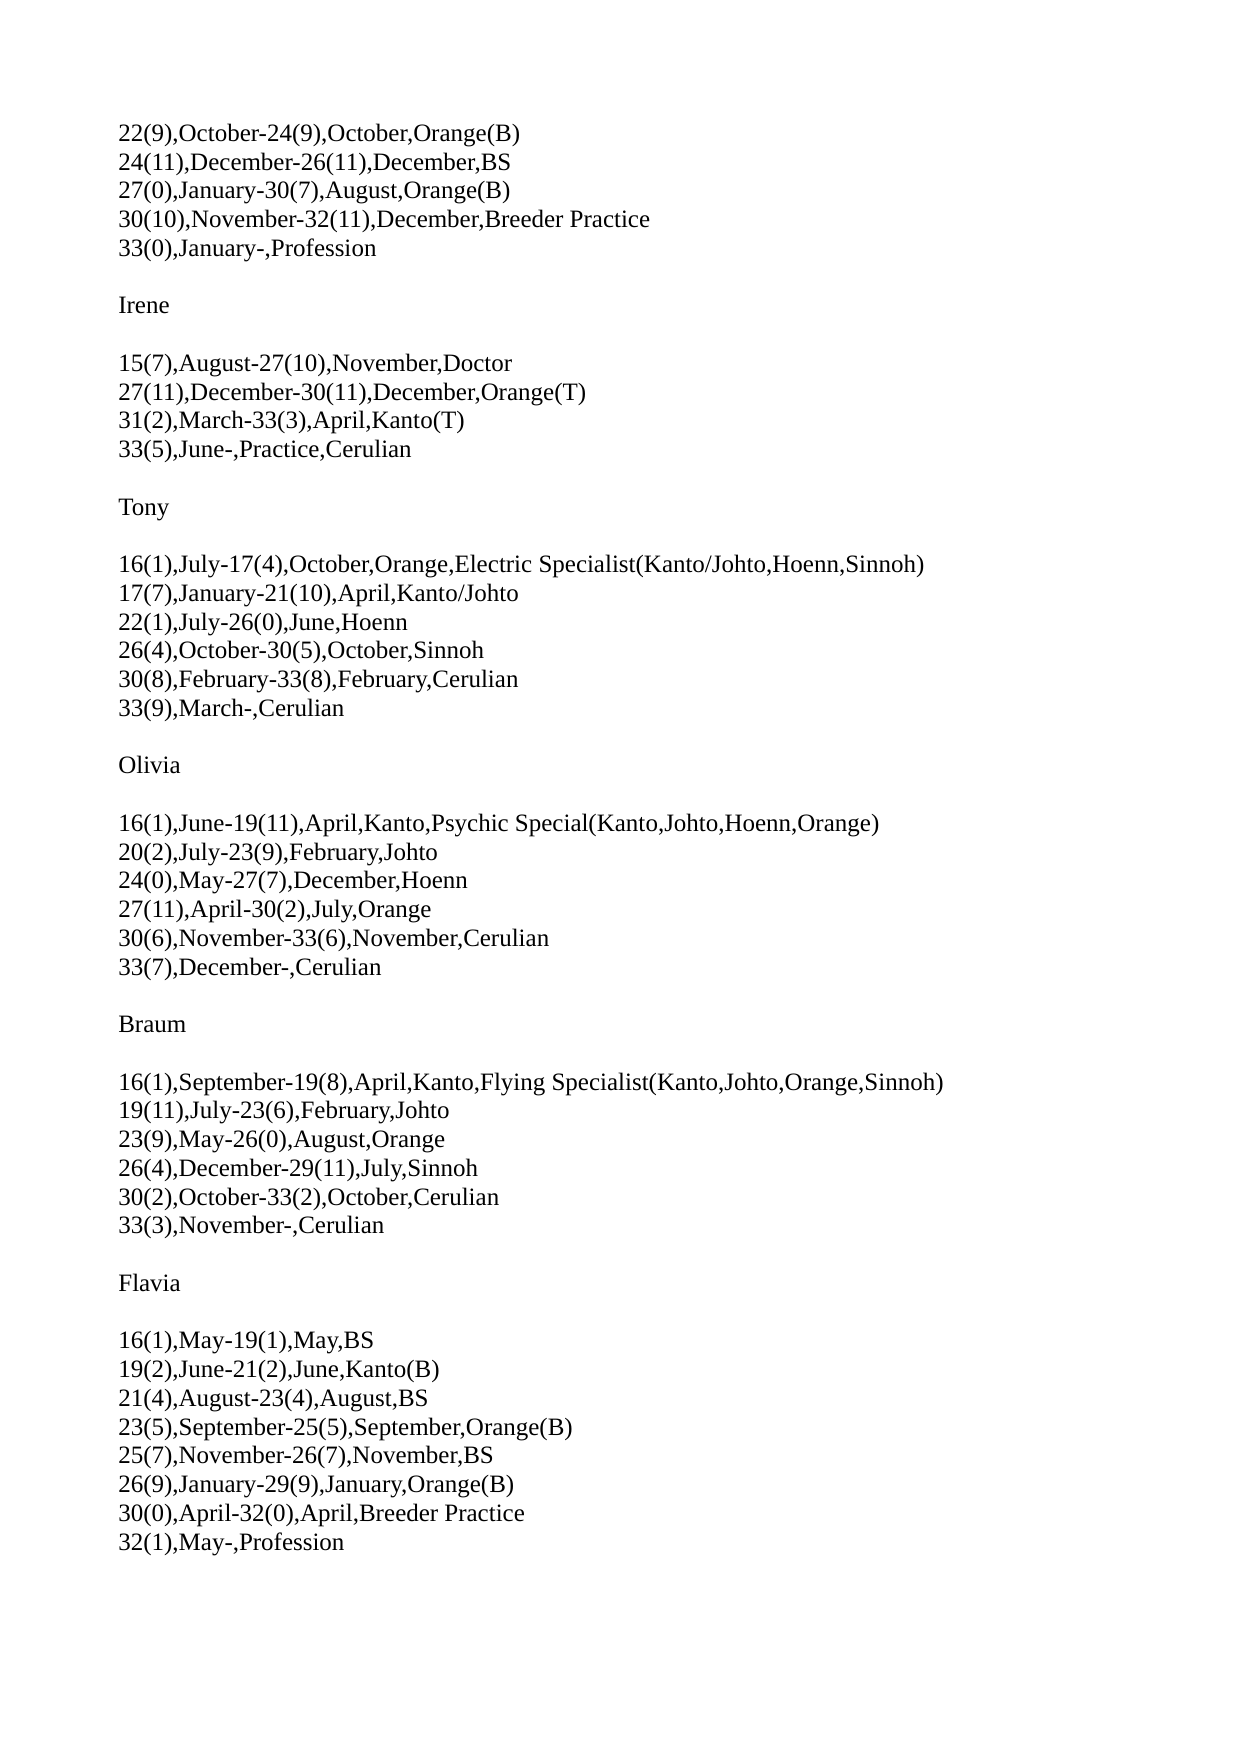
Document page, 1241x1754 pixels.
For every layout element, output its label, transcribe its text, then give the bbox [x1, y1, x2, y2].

text 20(2),July-23(9),February,Johto [118, 837, 1122, 866]
text 26(4),October-30(5),October,Sinnoh [118, 636, 1122, 664]
text 24(11),December-26(11),December,BS [118, 147, 1122, 176]
text 32(1),May-,Profession [118, 1527, 1122, 1556]
text Olivia [118, 751, 1122, 779]
text 22(1),July-26(0),June,Hoenn [118, 607, 1122, 636]
text 30(2),October-33(2),October,Cerulian [118, 1182, 1122, 1211]
text 30(6),November-33(6),November,Cerulian [118, 923, 1122, 952]
text 33(3),November-,Cerulian [118, 1211, 1122, 1239]
text Flavia [118, 1268, 1122, 1297]
text 27(11),April-30(2),July,Orange [118, 894, 1122, 923]
text 27(11),December-30(11),December,Orange(T) [118, 377, 1122, 406]
text 21(4),August-23(4),August,BS [118, 1383, 1122, 1412]
text 19(2),June-21(2),June,Kanto(B) [118, 1354, 1122, 1383]
text 16(1),June-19(11),April,Kanto,Psychic Special(Kanto,Johto,Hoenn,Orange) [118, 808, 1122, 837]
text 22(9),October-24(9),October,Orange(B) [118, 118, 1122, 147]
text Tony [118, 492, 1122, 521]
text 26(9),January-29(9),January,Orange(B) [118, 1469, 1122, 1498]
text 25(7),November-26(7),November,BS [118, 1441, 1122, 1469]
text 27(0),January-30(7),August,Orange(B) [118, 176, 1122, 204]
text 16(1),July-17(4),October,Orange,Electric Specialist(Kanto/Johto,Hoenn,Sinnoh) [118, 549, 1122, 578]
text 23(5),September-25(5),September,Orange(B) [118, 1412, 1122, 1441]
text 33(0),January-,Profession [118, 233, 1122, 262]
text 33(9),March-,Cerulian [118, 693, 1122, 722]
text 16(1),September-19(8),April,Kanto,Flying Specialist(Kanto,Johto,Orange,Sinnoh) [118, 1067, 1122, 1096]
text 16(1),May-19(1),May,BS [118, 1326, 1122, 1354]
text 33(7),December-,Cerulian [118, 952, 1122, 981]
text Irene [118, 291, 1122, 319]
text 26(4),December-29(11),July,Sinnoh [118, 1153, 1122, 1182]
text Braum [118, 1009, 1122, 1038]
text 23(9),May-26(0),August,Orange [118, 1124, 1122, 1153]
text 30(10),November-32(11),December,Breeder Practice [118, 204, 1122, 233]
text 30(8),February-33(8),February,Cerulian [118, 664, 1122, 693]
text 17(7),January-21(10),April,Kanto/Johto [118, 578, 1122, 607]
text 31(2),March-33(3),April,Kanto(T) [118, 406, 1122, 434]
text 33(5),June-,Practice,Cerulian [118, 434, 1122, 463]
text 15(7),August-27(10),November,Doctor [118, 348, 1122, 377]
text 30(0),April-32(0),April,Breeder Practice [118, 1498, 1122, 1527]
text 24(0),May-27(7),December,Hoenn [118, 866, 1122, 894]
text 19(11),July-23(6),February,Johto [118, 1096, 1122, 1124]
